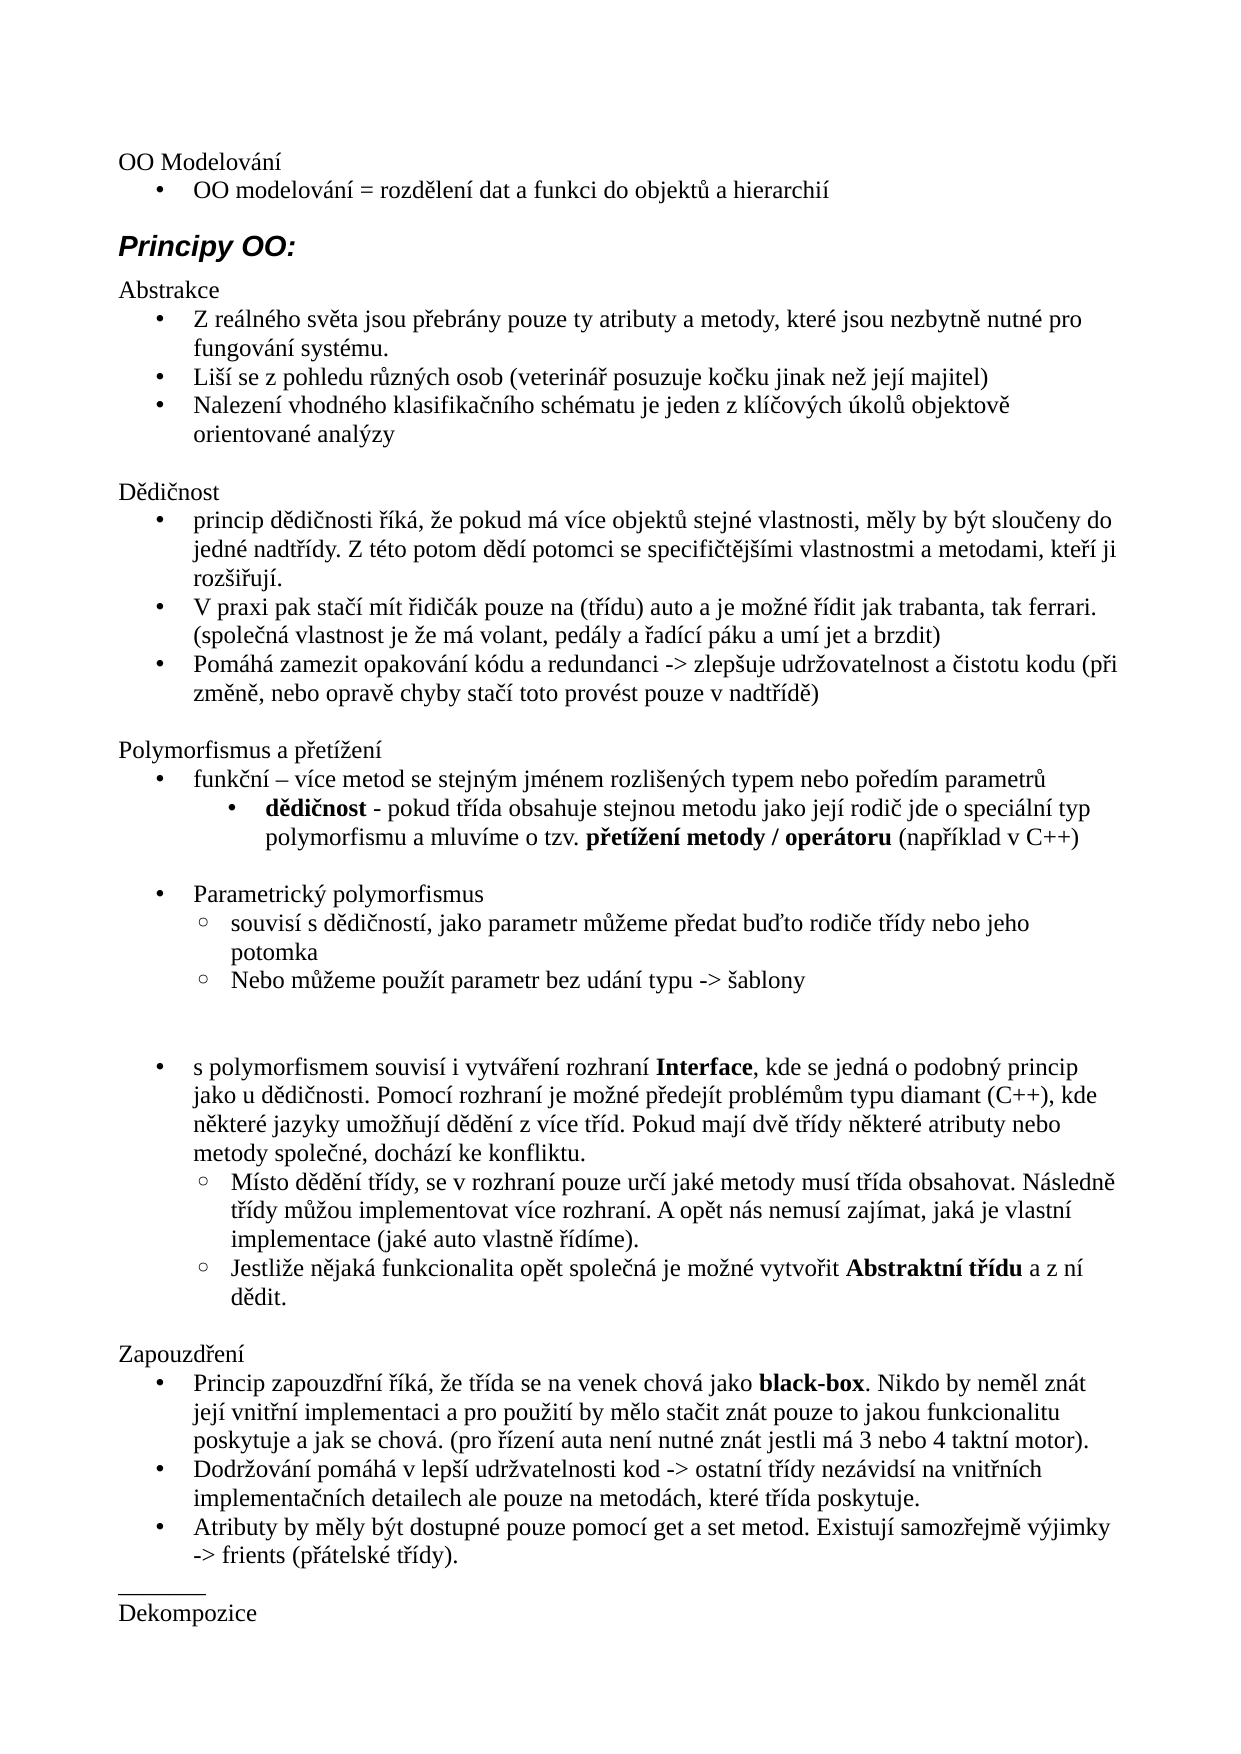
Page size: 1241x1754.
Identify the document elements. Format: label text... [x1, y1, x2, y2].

text _______ [118, 1569, 1122, 1598]
list Princip zapouzdřní říká, že třída se na venek chová jako black-box. Nikdo by neměl znát její vnitřní implementaci a pro použití by mělo stačit znát pouze to jakou funkcionalitu poskytuje a jak se chová. (pro řízení auta není nutné znát jestli má 3 nebo 4 taktní motor). [156, 1368, 1122, 1454]
list Nalezení vhodného klasifikačního schématu je jeden z klíčových úkolů objektově orientované analýzy [156, 390, 1122, 448]
list Nebo můžeme použít parametr bez udání typu -> šablony [193, 965, 1122, 994]
list Liší se z pohledu různých osob (veterinář posuzuje kočku jinak než její majitel) [156, 362, 1122, 390]
list Atributy by měly být dostupné pouze pomocí get a set metod. Existují samozřejmě výjimky -> frients (přátelské třídy). [156, 1512, 1122, 1569]
list s polymorfismem souvisí i vytváření rozhraní Interface, kde se jedná o podobný princip jako u dědičnosti. Pomocí rozhraní je možné předejít problémům typu diamant (C++), kde některé jazyky umožňují dědění z více tříd. Pokud mají dvě třídy některé atributy nebo metody společné, dochází ke konfliktu. [156, 1052, 1122, 1167]
list princip dědičnosti říká, že pokud má více objektů stejné vlastnosti, měly by být sloučeny do jedné nadtřídy. Z této potom dědí potomci se specifičtějšími vlastnostmi a metodami, kteří ji rozšiřují. [156, 505, 1122, 592]
list Jestliže nějaká funkcionalita opět společná je možné vytvořit Abstraktní třídu a z ní dědit. [193, 1253, 1122, 1310]
text Polymorfismus a přetížení [118, 735, 1122, 764]
text Dědičnost [118, 477, 1122, 505]
list souvisí s dědičností, jako parametr můžeme předat buďto rodiče třídy nebo jeho potomka [193, 908, 1122, 965]
text Dekompozice [118, 1598, 1122, 1627]
list dědičnost - pokud třída obsahuje stejnou metodu jako její rodič jde o speciální typ polymorfismu a mluvíme o tzv. přetížení metody / operátoru (například v C++) [228, 793, 1122, 850]
list Z reálného světa jsou přebrány pouze ty atributy a metody, které jsou nezbytně nutné pro fungování systému. [156, 304, 1122, 362]
list OO modelování = rozdělení dat a funkci do objektů a hierarchií [156, 176, 1122, 204]
list Parametrický polymorfismus [156, 879, 1122, 908]
text Abstrakce [118, 275, 1122, 304]
text OO Modelování [118, 147, 1122, 176]
list V praxi pak stačí mít řidičák pouze na (třídu) auto a je možné řídit jak trabanta, tak ferrari. (společná vlastnost je že má volant, pedály a řadící páku a umí jet a brzdit) [156, 592, 1122, 649]
list Místo dědění třídy, se v rozhraní pouze určí jaké metody musí třída obsahovat. Následně třídy můžou implementovat více rozhraní. A opět nás nemusí zajímat, jaká je vlastní implementace (jaké auto vlastně řídíme). [193, 1167, 1122, 1253]
text Zapouzdření [118, 1339, 1122, 1368]
subtitle Principy OO: [118, 229, 1122, 263]
list Pomáhá zamezit opakování kódu a redundanci -> zlepšuje udržovatelnost a čistotu kodu (při změně, nebo opravě chyby stačí toto provést pouze v nadtřídě) [156, 649, 1122, 707]
list funkční – více metod se stejným jménem rozlišených typem nebo poředím parametrů [156, 764, 1122, 793]
list Dodržování pomáhá v lepší udržvatelnosti kod -> ostatní třídy nezávidsí na vnitřních implementačních detailech ale pouze na metodách, které třída poskytuje. [156, 1454, 1122, 1512]
